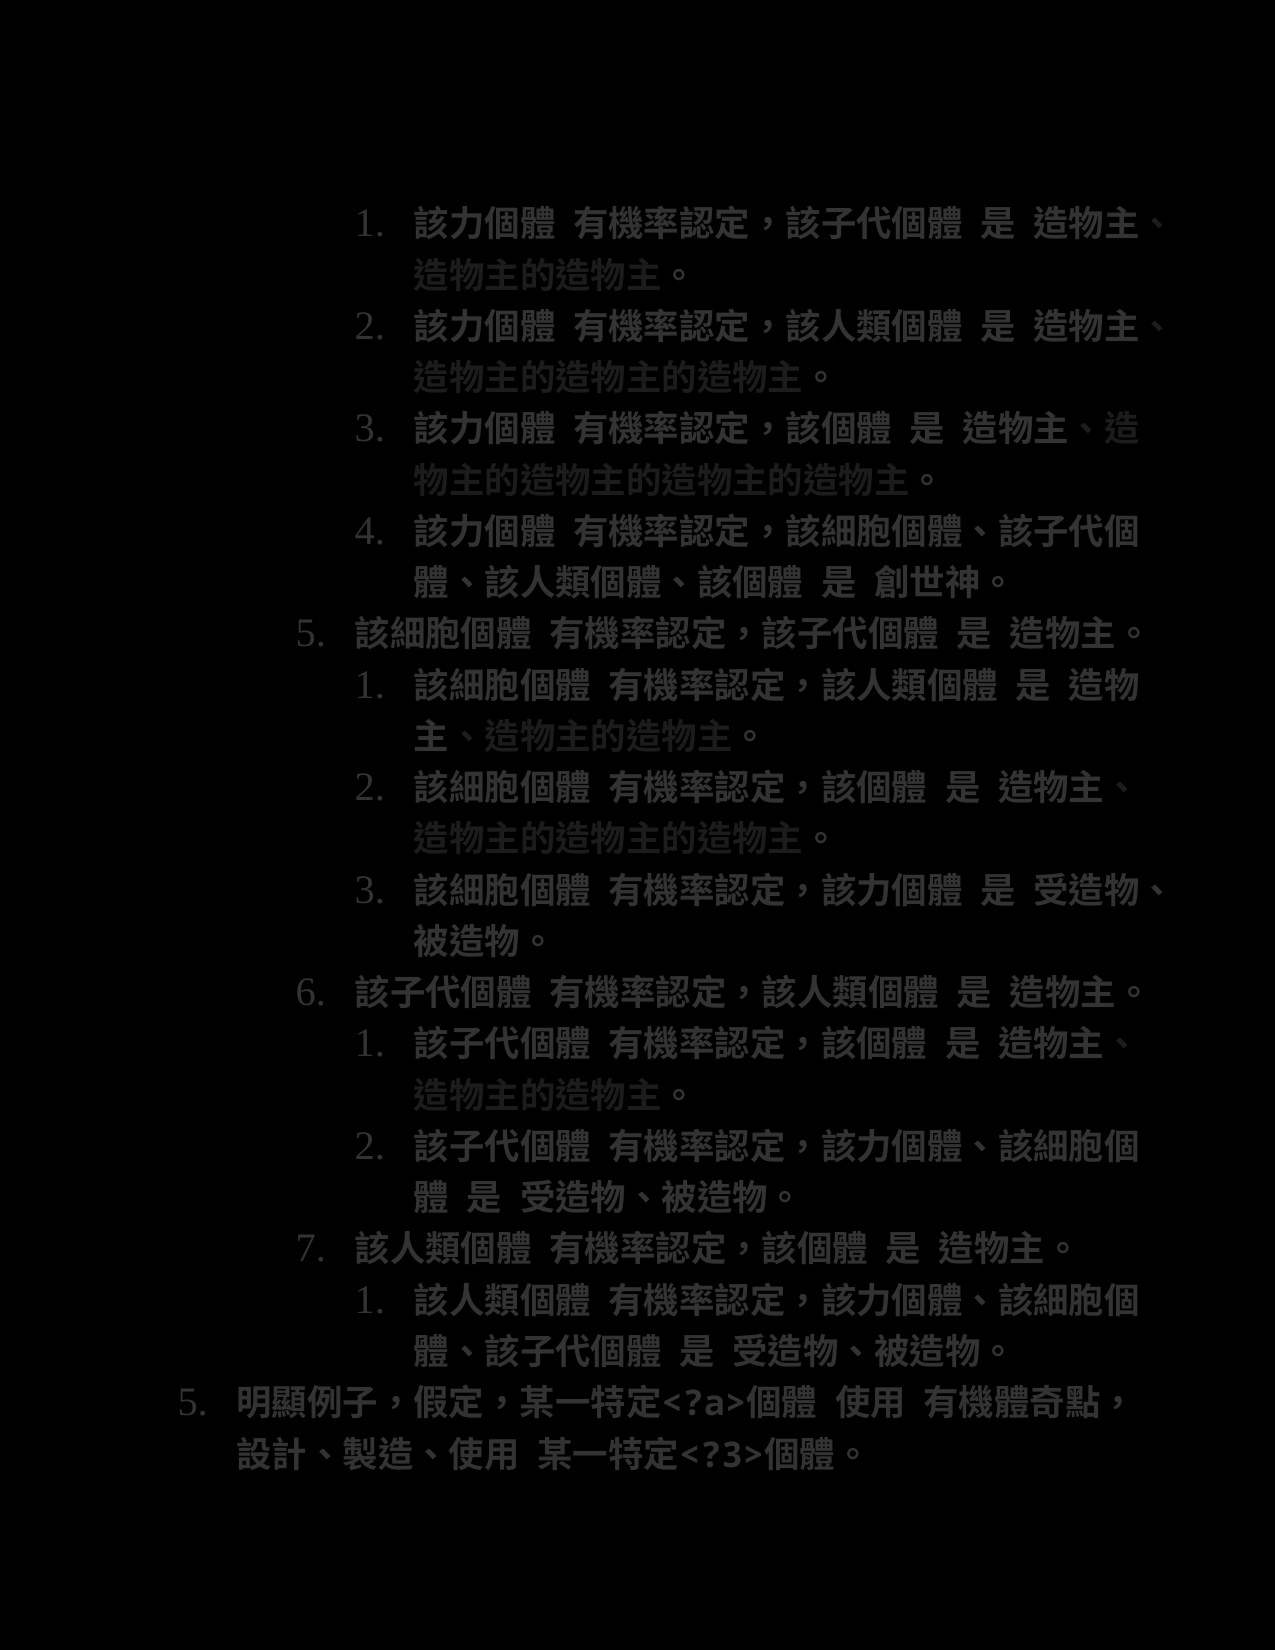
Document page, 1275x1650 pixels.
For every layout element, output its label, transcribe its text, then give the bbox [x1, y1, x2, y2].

list 該子代個體 有機率認定，該力個體、該細胞個體 是 受造物、被造物。 [354, 1118, 1157, 1221]
list 明顯例子，假定，某一特定<?a>個體 使用 有機體奇點，設計、製造、使用 某一特定<?3>個體。 [177, 1374, 1157, 1477]
list 該人類個體 有機率認定，該個體 是 造物主。 [295, 1221, 1157, 1272]
list 該細胞個體 有機率認定，該個體 是 造物主、造物主的造物主的造物主。 [354, 759, 1157, 862]
list 該力個體 有機率認定，該個體 是 造物主、造物主的造物主的造物主的造物主。 [354, 401, 1157, 503]
list 該力個體 有機率認定，該細胞個體、該子代個體、該人類個體、該個體 是 創世神。 [354, 503, 1157, 606]
list 該力個體 有機率認定，該人類個體 是 造物主、造物主的造物主的造物主。 [354, 298, 1157, 401]
list 該細胞個體 有機率認定，該人類個體 是 造物主、造物主的造物主。 [354, 657, 1157, 759]
list 該細胞個體 有機率認定，該子代個體 是 造物主。 [295, 606, 1157, 657]
list 該子代個體 有機率認定，該人類個體 是 造物主。 [295, 964, 1157, 1016]
list 該人類個體 有機率認定，該力個體、該細胞個體、該子代個體 是 受造物、被造物。 [354, 1272, 1157, 1374]
list 該子代個體 有機率認定，該個體 是 造物主、造物主的造物主。 [354, 1016, 1157, 1118]
list 該細胞個體 有機率認定，該力個體 是 受造物、被造物。 [354, 862, 1157, 964]
list 該力個體 有機率認定，該子代個體 是 造物主、造物主的造物主。 [354, 196, 1157, 298]
